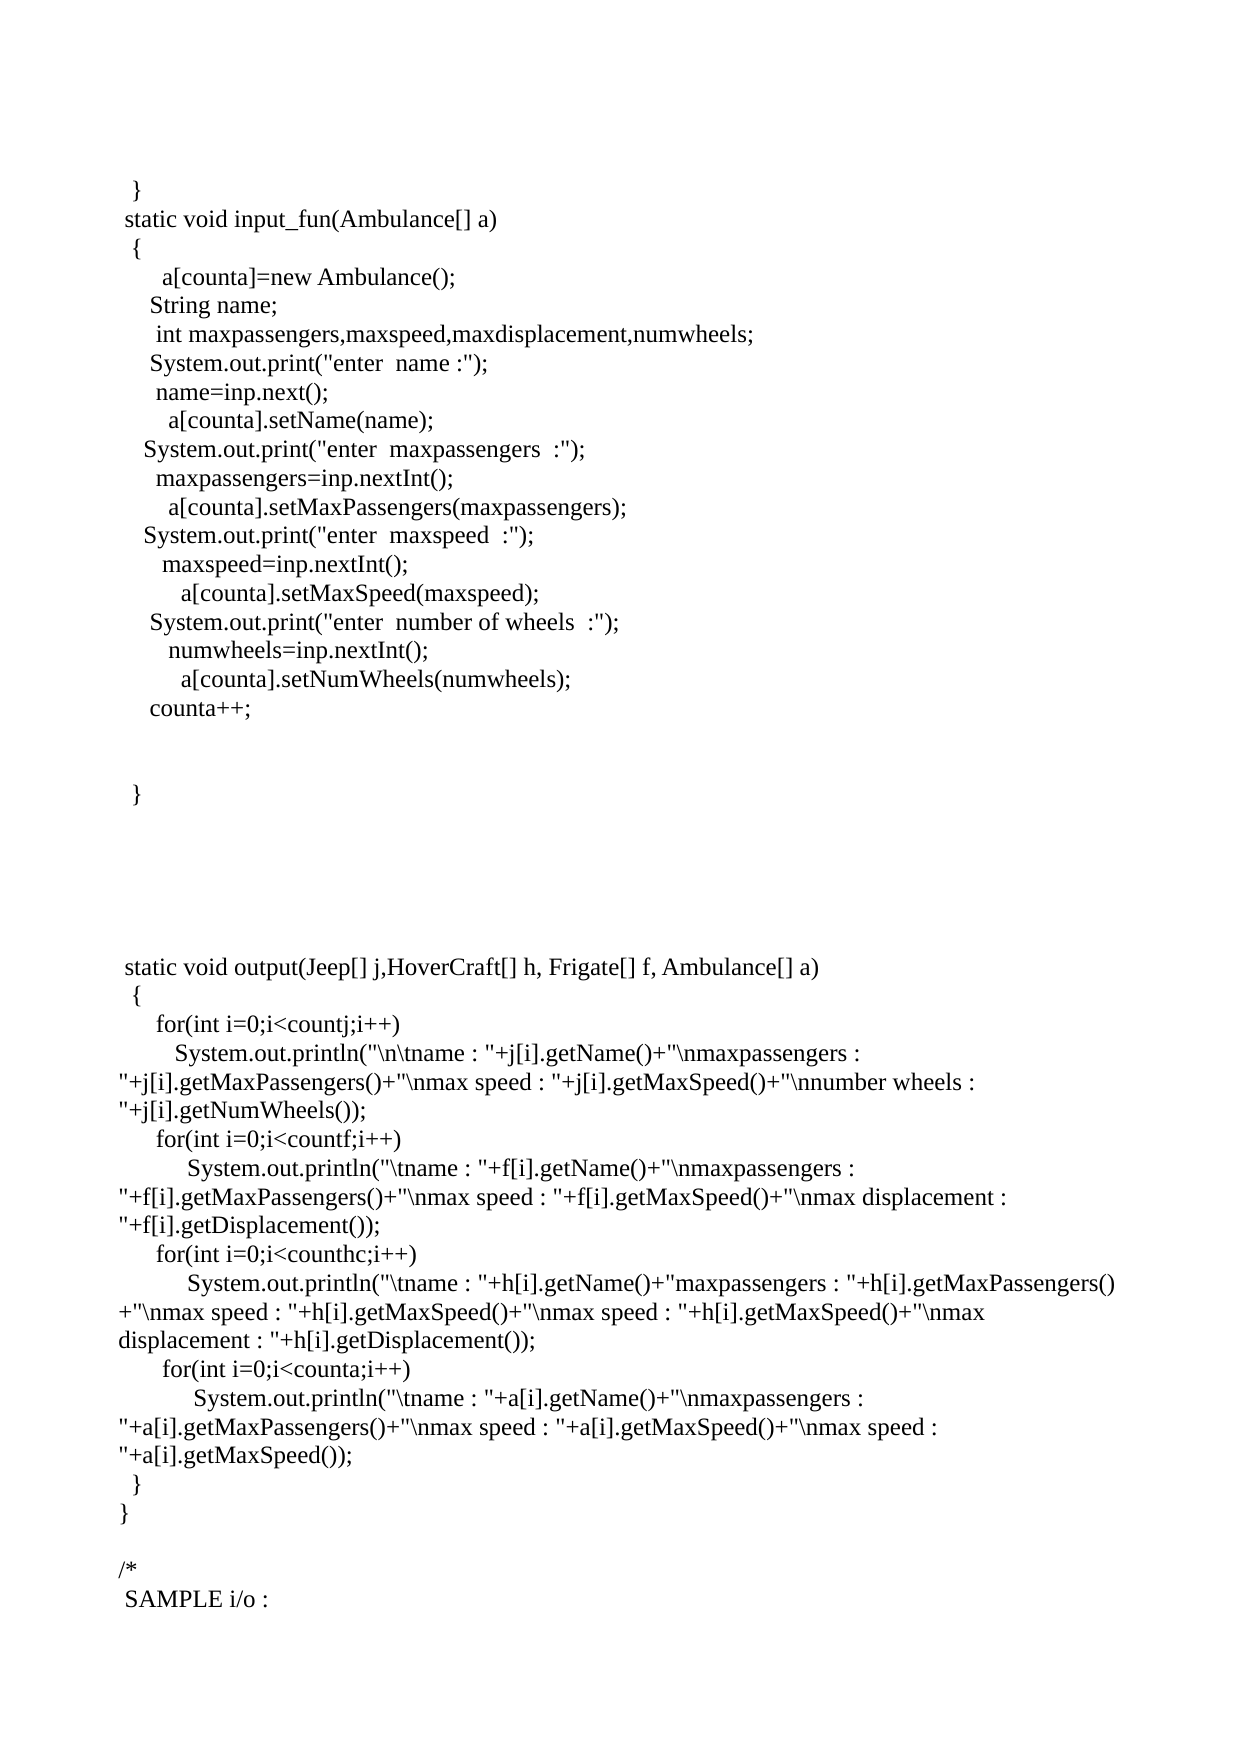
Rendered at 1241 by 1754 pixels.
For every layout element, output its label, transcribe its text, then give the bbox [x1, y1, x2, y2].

text System.out.println("\tname : "+h[i].getName()+"maxpassengers : "+h[i].getMaxPassengers()+"\nmax speed : "+h[i].getMaxSpeed()+"\nmax speed : "+h[i].getMaxSpeed()+"\nmax displacement : "+h[i].getDisplacement()); [118, 1268, 1122, 1354]
text a[counta].setMaxPassengers(maxpassengers); [118, 492, 1122, 521]
text System.out.println("\n\tname : "+j[i].getName()+"\nmaxpassengers : "+j[i].getMaxPassengers()+"\nmax speed : "+j[i].getMaxSpeed()+"\nnumber wheels : "+j[i].getNumWheels()); [118, 1038, 1122, 1124]
text } [118, 779, 1122, 808]
text for(int i=0;i<countj;i++) [118, 1009, 1122, 1038]
text for(int i=0;i<counthc;i++) [118, 1239, 1122, 1268]
text System.out.println("\tname : "+a[i].getName()+"\nmaxpassengers : "+a[i].getMaxPassengers()+"\nmax speed : "+a[i].getMaxSpeed()+"\nmax speed : "+a[i].getMaxSpeed()); [118, 1383, 1122, 1469]
text } [118, 176, 1122, 204]
text System.out.print("enter name :"); [118, 348, 1122, 377]
text /* [118, 1556, 1122, 1584]
text System.out.print("enter maxpassengers :"); [118, 434, 1122, 463]
text a[counta].setName(name); [118, 406, 1122, 434]
text SAMPLE i/o : [118, 1584, 1122, 1613]
text maxspeed=inp.nextInt(); [118, 549, 1122, 578]
text { [118, 233, 1122, 262]
text maxpassengers=inp.nextInt(); [118, 463, 1122, 492]
text static void output(Jeep[] j,HoverCraft[] h, Frigate[] f, Ambulance[] a) [118, 952, 1122, 981]
text for(int i=0;i<countf;i++) [118, 1124, 1122, 1153]
text System.out.print("enter number of wheels :"); [118, 607, 1122, 636]
text System.out.print("enter maxspeed :"); [118, 521, 1122, 549]
text a[counta].setMaxSpeed(maxspeed); [118, 578, 1122, 607]
text a[counta]=new Ambulance(); [118, 262, 1122, 291]
text int maxpassengers,maxspeed,maxdisplacement,numwheels; [118, 319, 1122, 348]
text static void input_fun(Ambulance[] a) [118, 204, 1122, 233]
text numwheels=inp.nextInt(); [118, 636, 1122, 664]
text name=inp.next(); [118, 377, 1122, 406]
text a[counta].setNumWheels(numwheels); [118, 664, 1122, 693]
text counta++; [118, 693, 1122, 722]
text String name; [118, 291, 1122, 319]
text for(int i=0;i<counta;i++) [118, 1354, 1122, 1383]
text System.out.println("\tname : "+f[i].getName()+"\nmaxpassengers : "+f[i].getMaxPassengers()+"\nmax speed : "+f[i].getMaxSpeed()+"\nmax displacement : "+f[i].getDisplacement()); [118, 1153, 1122, 1239]
text } [118, 1469, 1122, 1498]
text } [118, 1498, 1122, 1527]
text { [118, 981, 1122, 1009]
